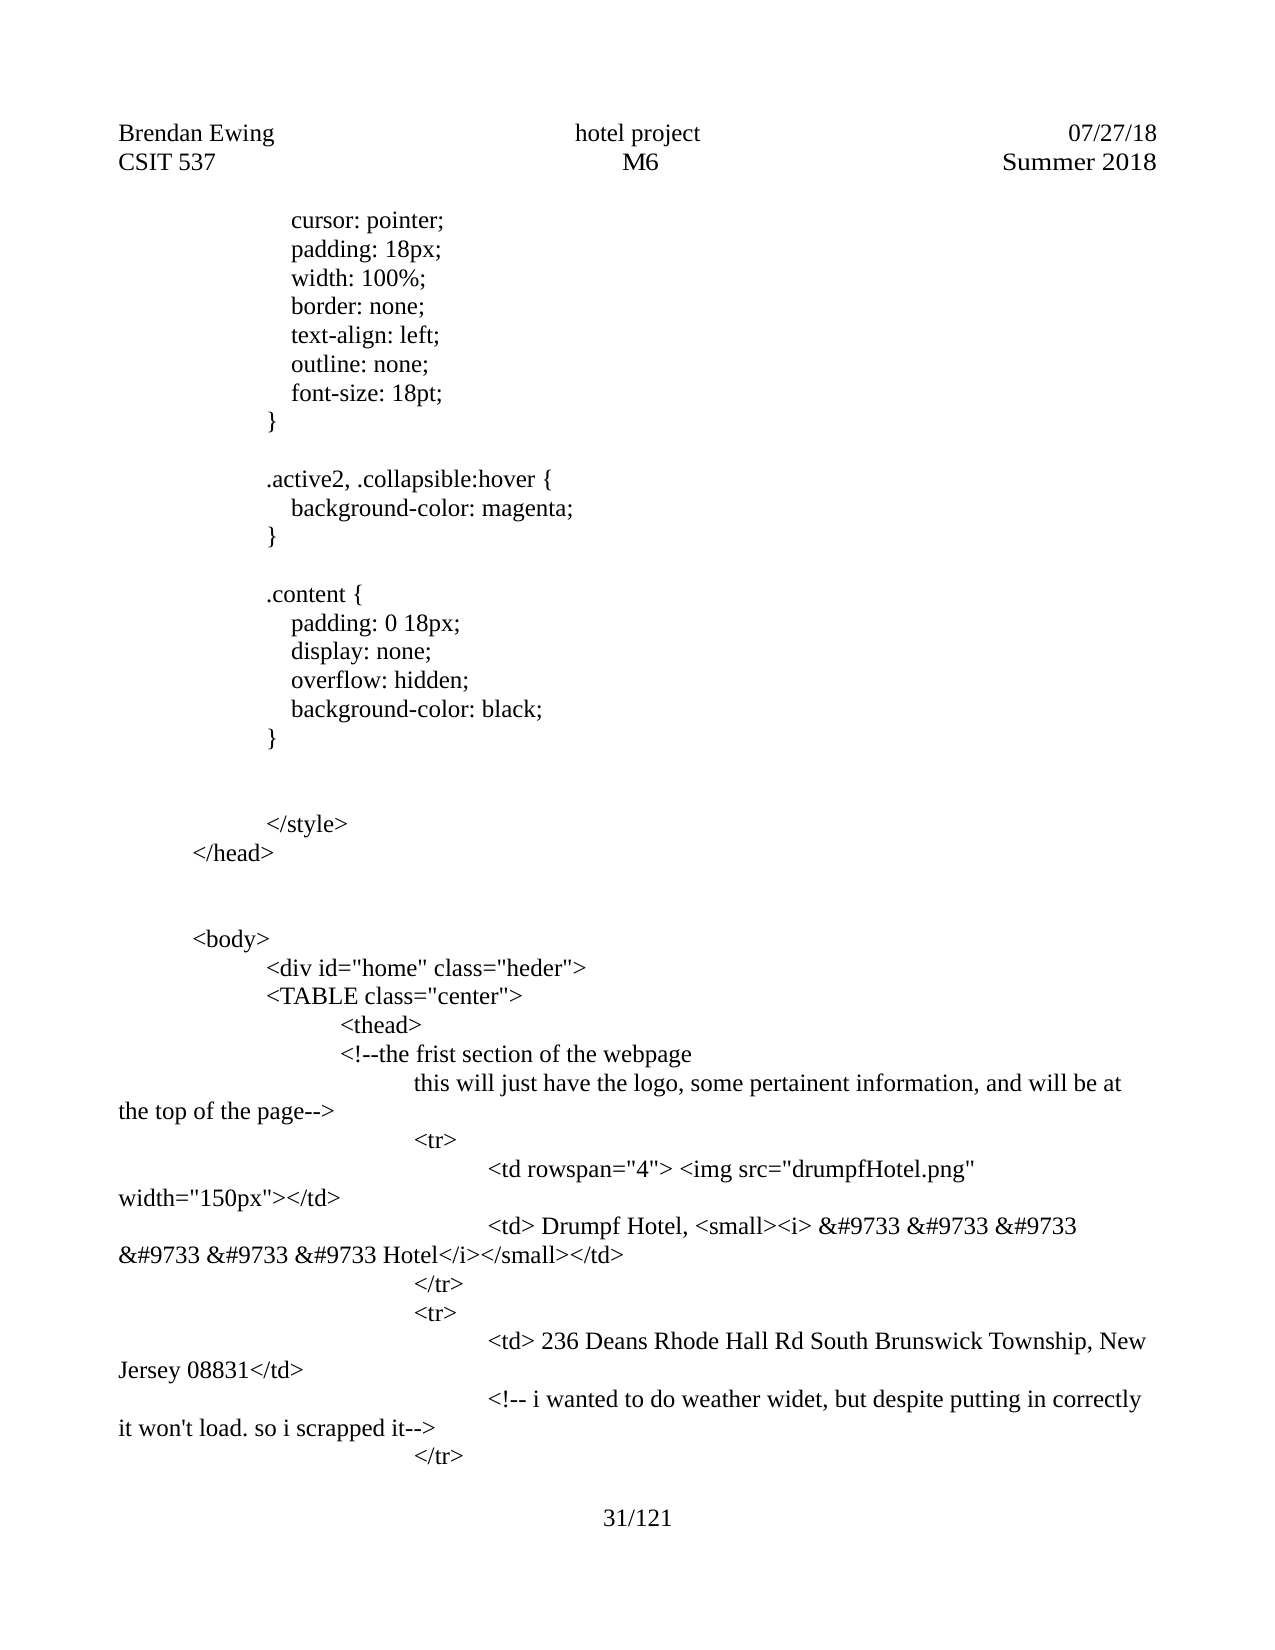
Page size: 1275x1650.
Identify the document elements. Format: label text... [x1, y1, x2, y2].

text .content { [118, 579, 1157, 608]
text </style> [118, 809, 1157, 838]
text <body> [118, 924, 1157, 953]
text <tr> [118, 1298, 1157, 1326]
text this will just have the logo, some pertainent information, and will be at the top of the page--> [118, 1068, 1157, 1125]
text padding: 18px; [118, 234, 1157, 263]
text } [118, 406, 1157, 435]
text .active2, .collapsible:hover { [118, 464, 1157, 493]
text border: none; [118, 291, 1157, 320]
text <TABLE class="center"> [118, 981, 1157, 1010]
text } [118, 521, 1157, 550]
text <!-- i wanted to do weather widet, but despite putting in correctly it won't load. so i scrapped it--> [118, 1384, 1157, 1441]
text padding: 0 18px; [118, 608, 1157, 636]
text <thead> [118, 1010, 1157, 1039]
text display: none; [118, 636, 1157, 665]
text outline: none; [118, 349, 1157, 378]
text <div id="home" class="heder"> [118, 953, 1157, 981]
text width: 100%; [118, 263, 1157, 291]
text text-align: left; [118, 320, 1157, 349]
text </head> [118, 838, 1157, 866]
text <tr> [118, 1125, 1157, 1154]
text <td> 236 Deans Rhode Hall Rd South Brunswick Township, New Jersey 08831</td> [118, 1326, 1157, 1384]
text </tr> [118, 1269, 1157, 1298]
text background-color: black; [118, 694, 1157, 723]
text </tr> [118, 1441, 1157, 1470]
text font-size: 18pt; [118, 378, 1157, 406]
text overflow: hidden; [118, 665, 1157, 694]
text cursor: pointer; [118, 205, 1157, 234]
text background-color: magenta; [118, 493, 1157, 521]
text <td> Drumpf Hotel, <small><i> &#9733 &#9733 &#9733 &#9733 &#9733 &#9733 Hotel</i></small></td> [118, 1211, 1157, 1269]
text <!--the frist section of the webpage [118, 1039, 1157, 1068]
text } [118, 723, 1157, 751]
text <td rowspan="4"> <img src="drumpfHotel.png" width="150px"></td> [118, 1154, 1157, 1211]
